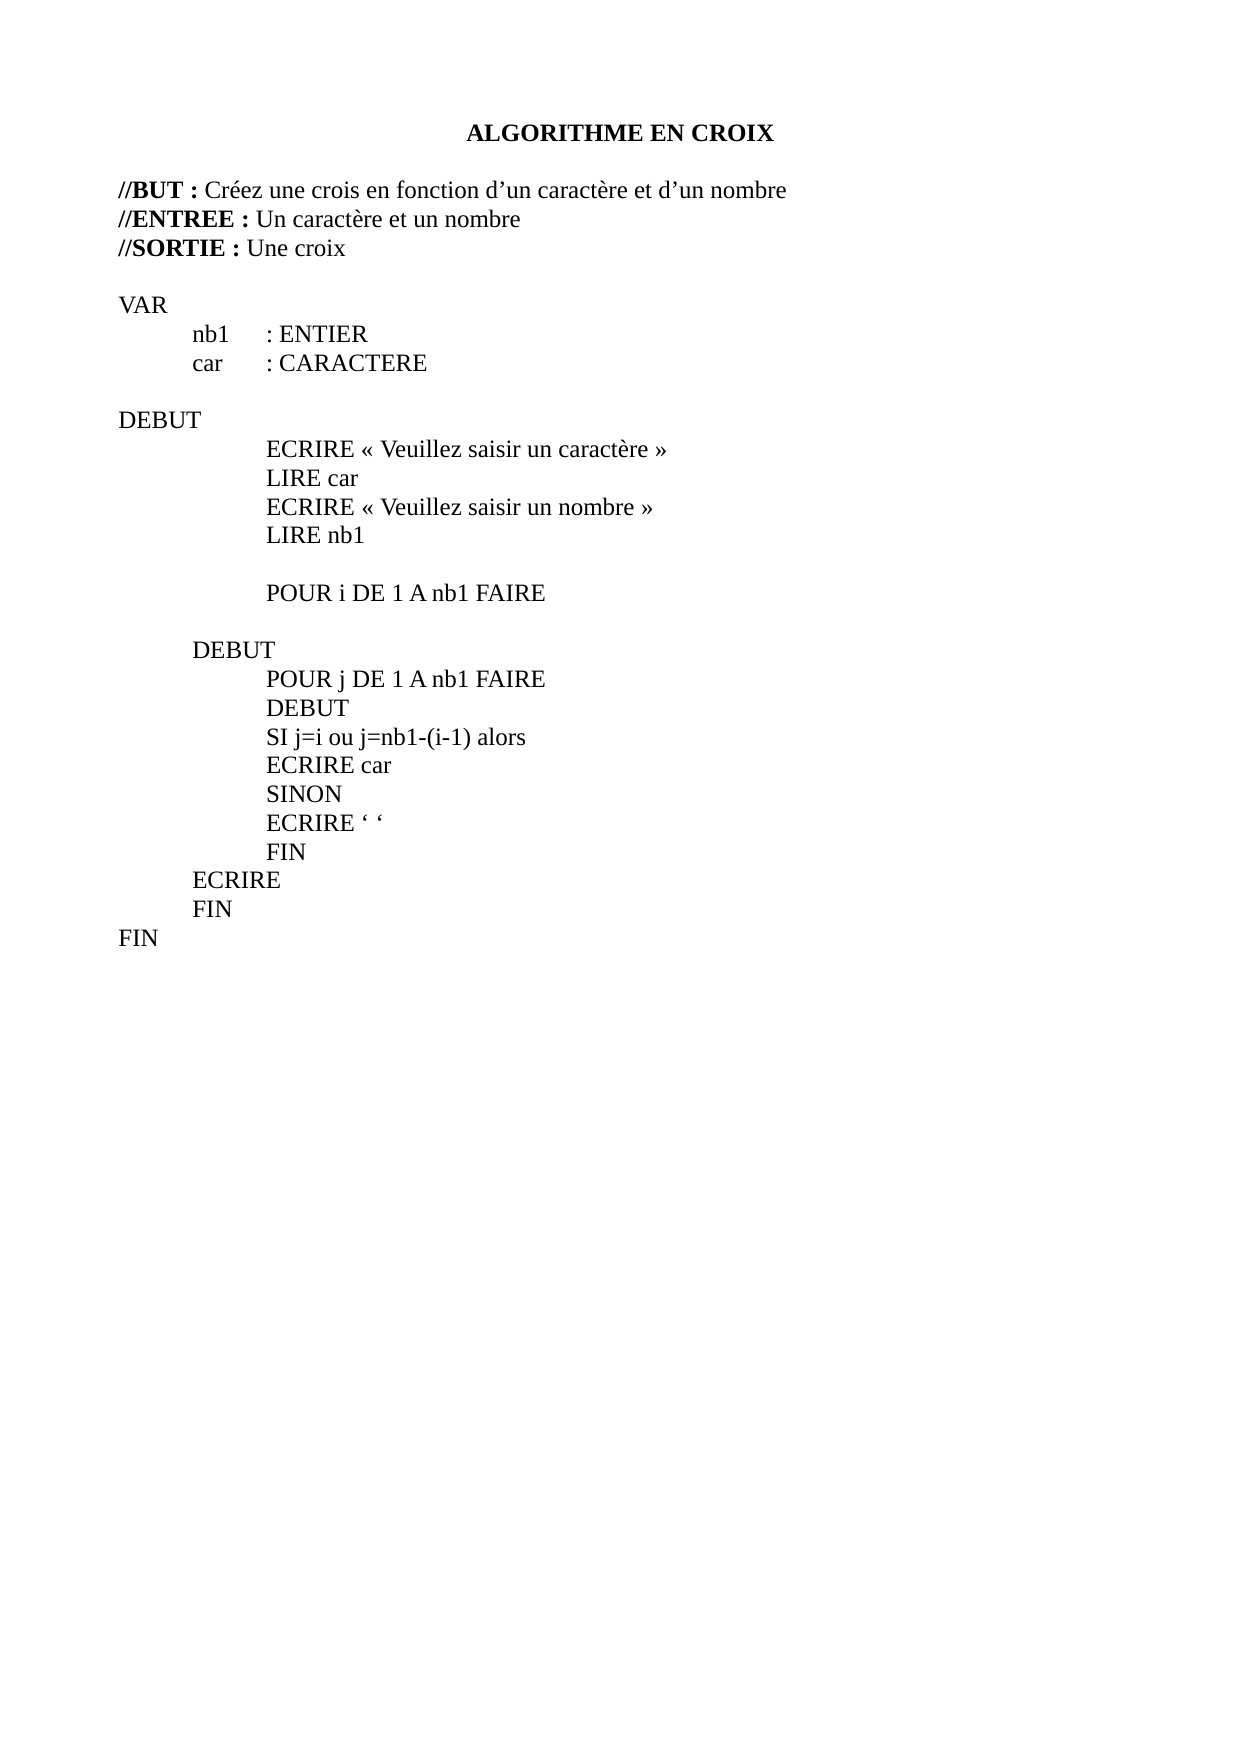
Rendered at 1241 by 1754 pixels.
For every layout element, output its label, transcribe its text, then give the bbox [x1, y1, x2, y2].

text ECRIRE [118, 866, 1122, 894]
text FIN [118, 894, 1122, 923]
text FIN [118, 837, 1122, 866]
text SI j=i ou j=nb1-(i-1) alors [118, 722, 1122, 751]
text LIRE car [118, 463, 1122, 492]
text car : CARACTERE [118, 348, 1122, 377]
text POUR i DE 1 A nb1 FAIRE [118, 578, 1122, 607]
text //SORTIE : Une croix [118, 233, 1122, 262]
text VAR [118, 291, 1122, 319]
text SINON [118, 779, 1122, 808]
text ALGORITHME EN CROIX [118, 118, 1122, 147]
text DEBUT [118, 693, 1122, 722]
text ECRIRE « Veuillez saisir un nombre » [118, 492, 1122, 521]
text //BUT : Créez une crois en fonction d’un caractère et d’un nombre [118, 176, 1122, 204]
text nb1 : ENTIER [118, 319, 1122, 348]
text DEBUT [118, 406, 1122, 434]
text ECRIRE car [118, 751, 1122, 779]
text ECRIRE ‘ ‘ [118, 808, 1122, 837]
text LIRE nb1 [118, 521, 1122, 549]
text DEBUT [118, 636, 1122, 664]
text //ENTREE : Un caractère et un nombre [118, 204, 1122, 233]
text ECRIRE « Veuillez saisir un caractère » [118, 434, 1122, 463]
text FIN [118, 923, 1122, 952]
text POUR j DE 1 A nb1 FAIRE [118, 664, 1122, 693]
